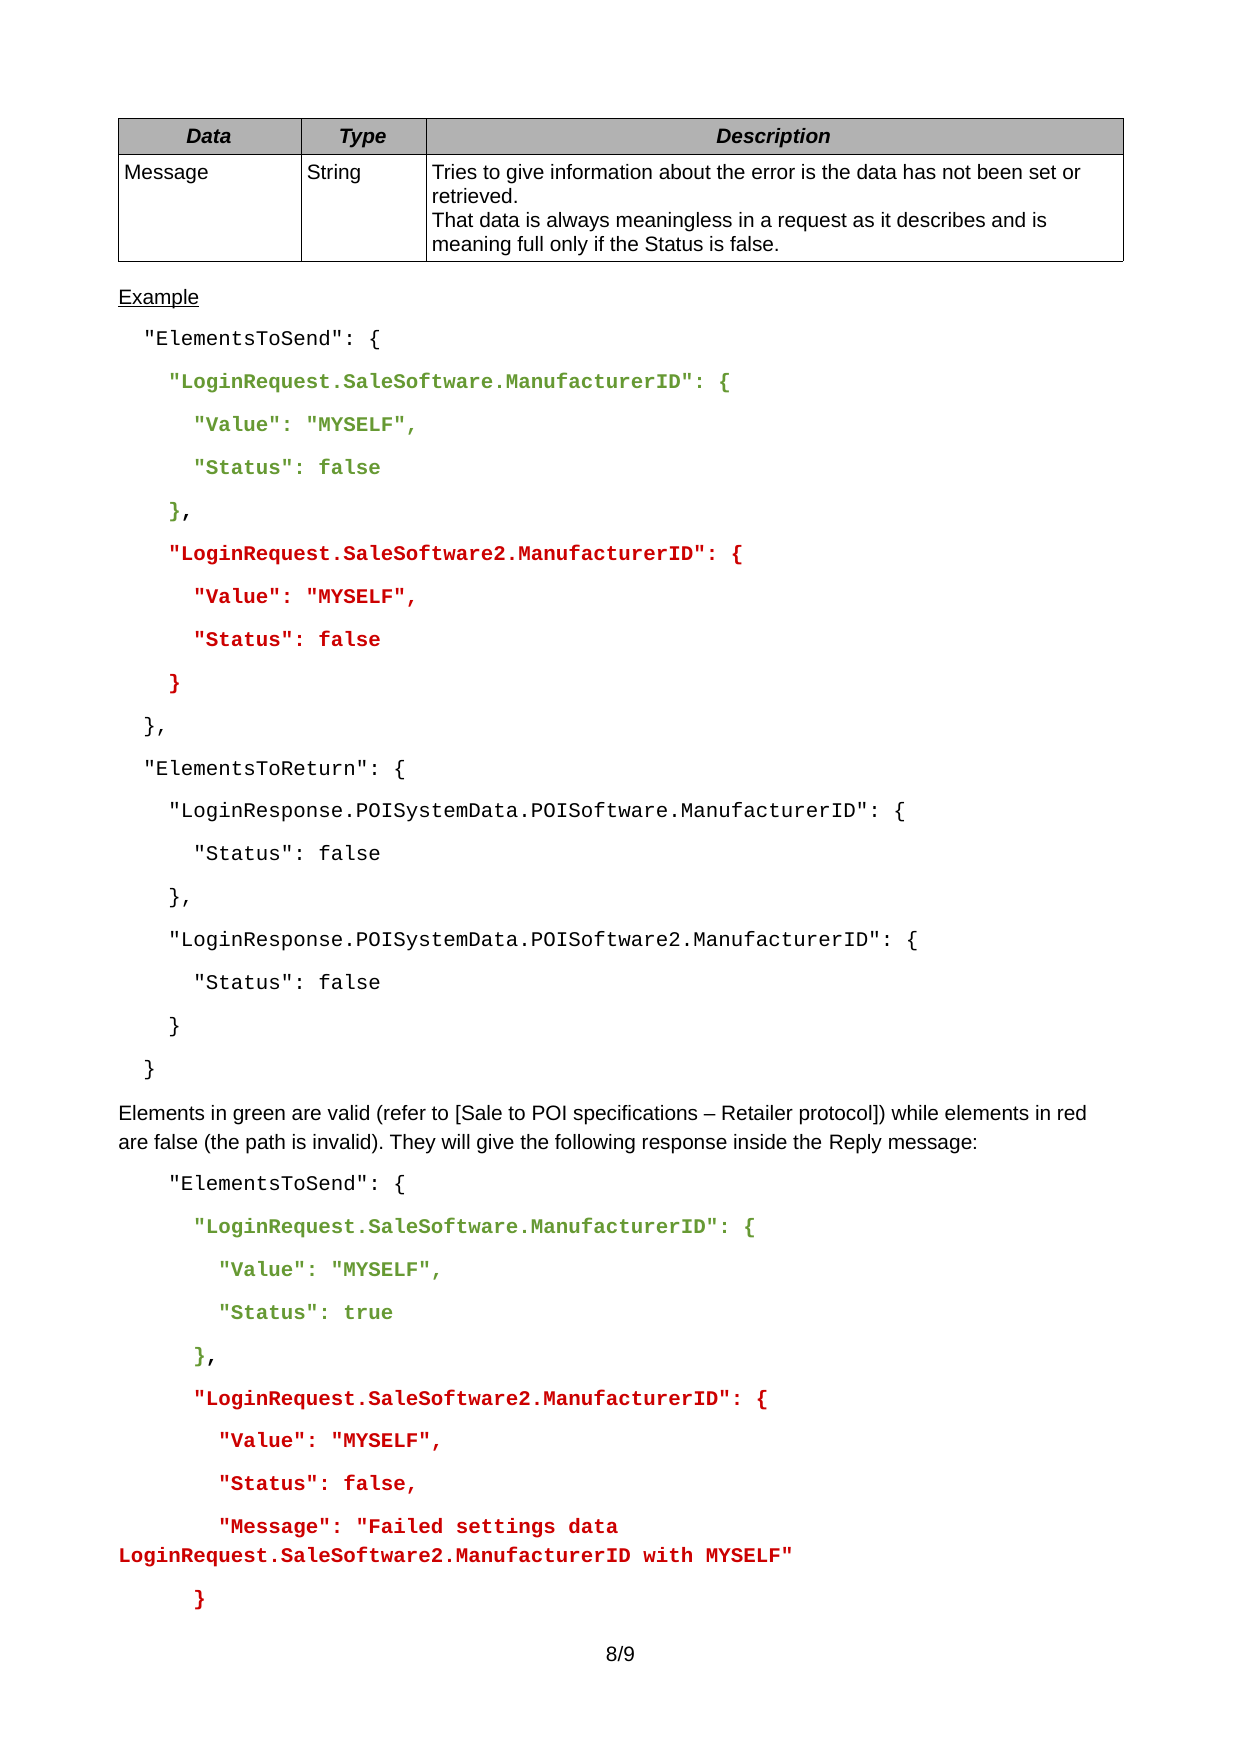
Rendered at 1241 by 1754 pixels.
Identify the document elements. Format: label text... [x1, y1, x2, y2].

text "Status": false [118, 972, 1122, 996]
text "Value": "MYSELF", [118, 586, 1122, 609]
text "Status": false [118, 457, 1122, 481]
text "Status": false, [118, 1473, 1122, 1497]
text Example [118, 285, 1122, 309]
text } [118, 1058, 1122, 1082]
text }, [118, 1345, 1122, 1368]
text } [118, 1588, 1122, 1611]
text }, [118, 500, 1122, 524]
text } [118, 1015, 1122, 1039]
text "Status": true [118, 1302, 1122, 1325]
table_cell Tries to give information about the error is the data has not been set or retrieved. That data is always meaningless in a request as it describes and is meaning full only if the Status is false. [427, 155, 1123, 261]
text "Value": "MYSELF", [118, 1431, 1122, 1454]
text "LoginRequest.SaleSoftware.ManufacturerID": { [118, 371, 1122, 395]
text "LoginResponse.POISystemData.POISoftware.ManufacturerID": { [118, 801, 1122, 824]
table_cell String [302, 155, 426, 261]
text "ElementsToReturn": { [118, 758, 1122, 781]
text "ElementsToSend": { [118, 328, 1122, 352]
table_header Description [427, 119, 1123, 154]
text } [118, 672, 1122, 695]
text Elements in green are valid (refer to [Sale to POI specifications – Retailer protocol]) while elements in red are false (the path is invalid). They will give the following response inside the Reply message: [118, 1101, 1122, 1154]
text "Status": false [118, 843, 1122, 867]
table_header Type [302, 119, 426, 154]
text "Message": "Failed settings data LoginRequest.SaleSoftware2.ManufacturerID with MYSELF" [118, 1516, 1122, 1568]
table_header Data [119, 119, 301, 154]
text "LoginRequest.SaleSoftware2.ManufacturerID": { [118, 543, 1122, 567]
text "LoginRequest.SaleSoftware.ManufacturerID": { [118, 1216, 1122, 1239]
text "LoginResponse.POISystemData.POISoftware2.ManufacturerID": { [118, 929, 1122, 953]
text "Value": "MYSELF", [118, 1259, 1122, 1282]
text "Value": "MYSELF", [118, 414, 1122, 438]
text }, [118, 715, 1122, 738]
text }, [118, 886, 1122, 910]
text "LoginRequest.SaleSoftware2.ManufacturerID": { [118, 1388, 1122, 1411]
text "Status": false [118, 629, 1122, 652]
table_cell Message [119, 155, 301, 261]
text "ElementsToSend": { [118, 1173, 1122, 1197]
